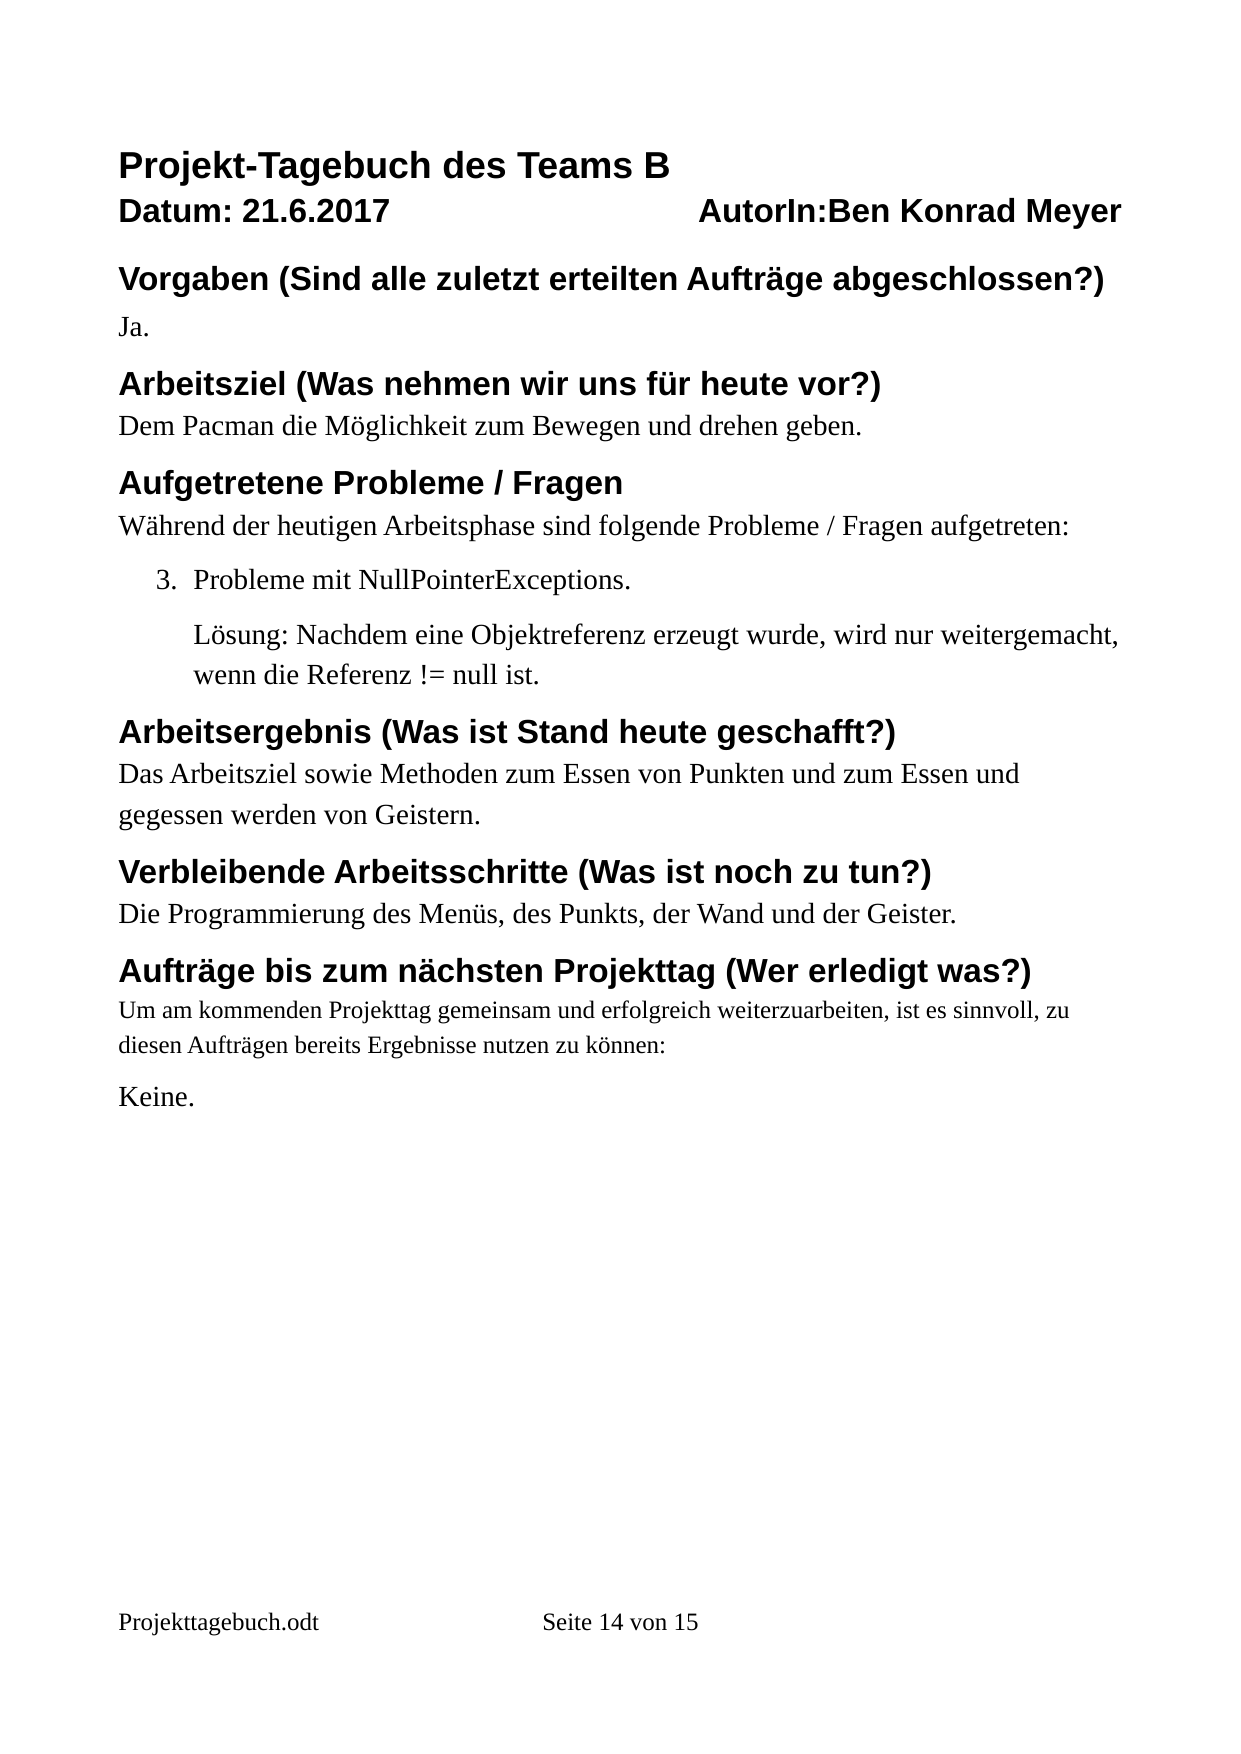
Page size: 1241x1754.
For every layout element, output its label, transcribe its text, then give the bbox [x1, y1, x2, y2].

text Das Arbeitsziel sowie Methoden zum Essen von Punkten und zum Essen und gegessen werden von Geistern. [118, 757, 1122, 830]
list Probleme mit NullPointerExceptions. [156, 562, 1122, 596]
text Dem Pacman die Möglichkeit zum Bewegen und drehen geben. [118, 408, 1122, 442]
subtitle Verbleibende Arbeitsschritte (Was ist noch zu tun?) [118, 852, 1122, 890]
list Lösung: Nachdem eine Objektreferenz erzeugt wurde, wird nur weitergemacht, wenn die Referenz != null ist. [156, 617, 1122, 691]
text Die Programmierung des Menüs, des Punkts, der Wand und der Geister. [118, 896, 1122, 929]
text Während der heutigen Arbeitsphase sind folgende Probleme / Fragen aufgetreten: [118, 508, 1122, 541]
subtitle Arbeitsergebnis (Was ist Stand heute geschafft?) [118, 712, 1122, 751]
subtitle Arbeitsziel (Was nehmen wir uns für heute vor?) [118, 364, 1122, 403]
text Keine. [118, 1079, 1122, 1112]
subtitle Aufgetretene Probleme / Fragen [118, 463, 1122, 502]
text Ja. [118, 309, 1122, 343]
text Um am kommenden Projekttag gemeinsam und erfolgreich weiterzuarbeiten, ist es sinnvoll, zu diesen Aufträgen bereits Ergebnisse nutzen zu können: [118, 995, 1122, 1058]
subtitle Aufträge bis zum nächsten Projekttag (Wer erledigt was?) [118, 951, 1122, 989]
subtitle Vorgaben (Sind alle zuletzt erteilten Aufträge abgeschlossen?) [118, 259, 1122, 298]
subtitle Datum: 21.6.2017 AutorIn:Ben Konrad Meyer [118, 191, 1122, 230]
